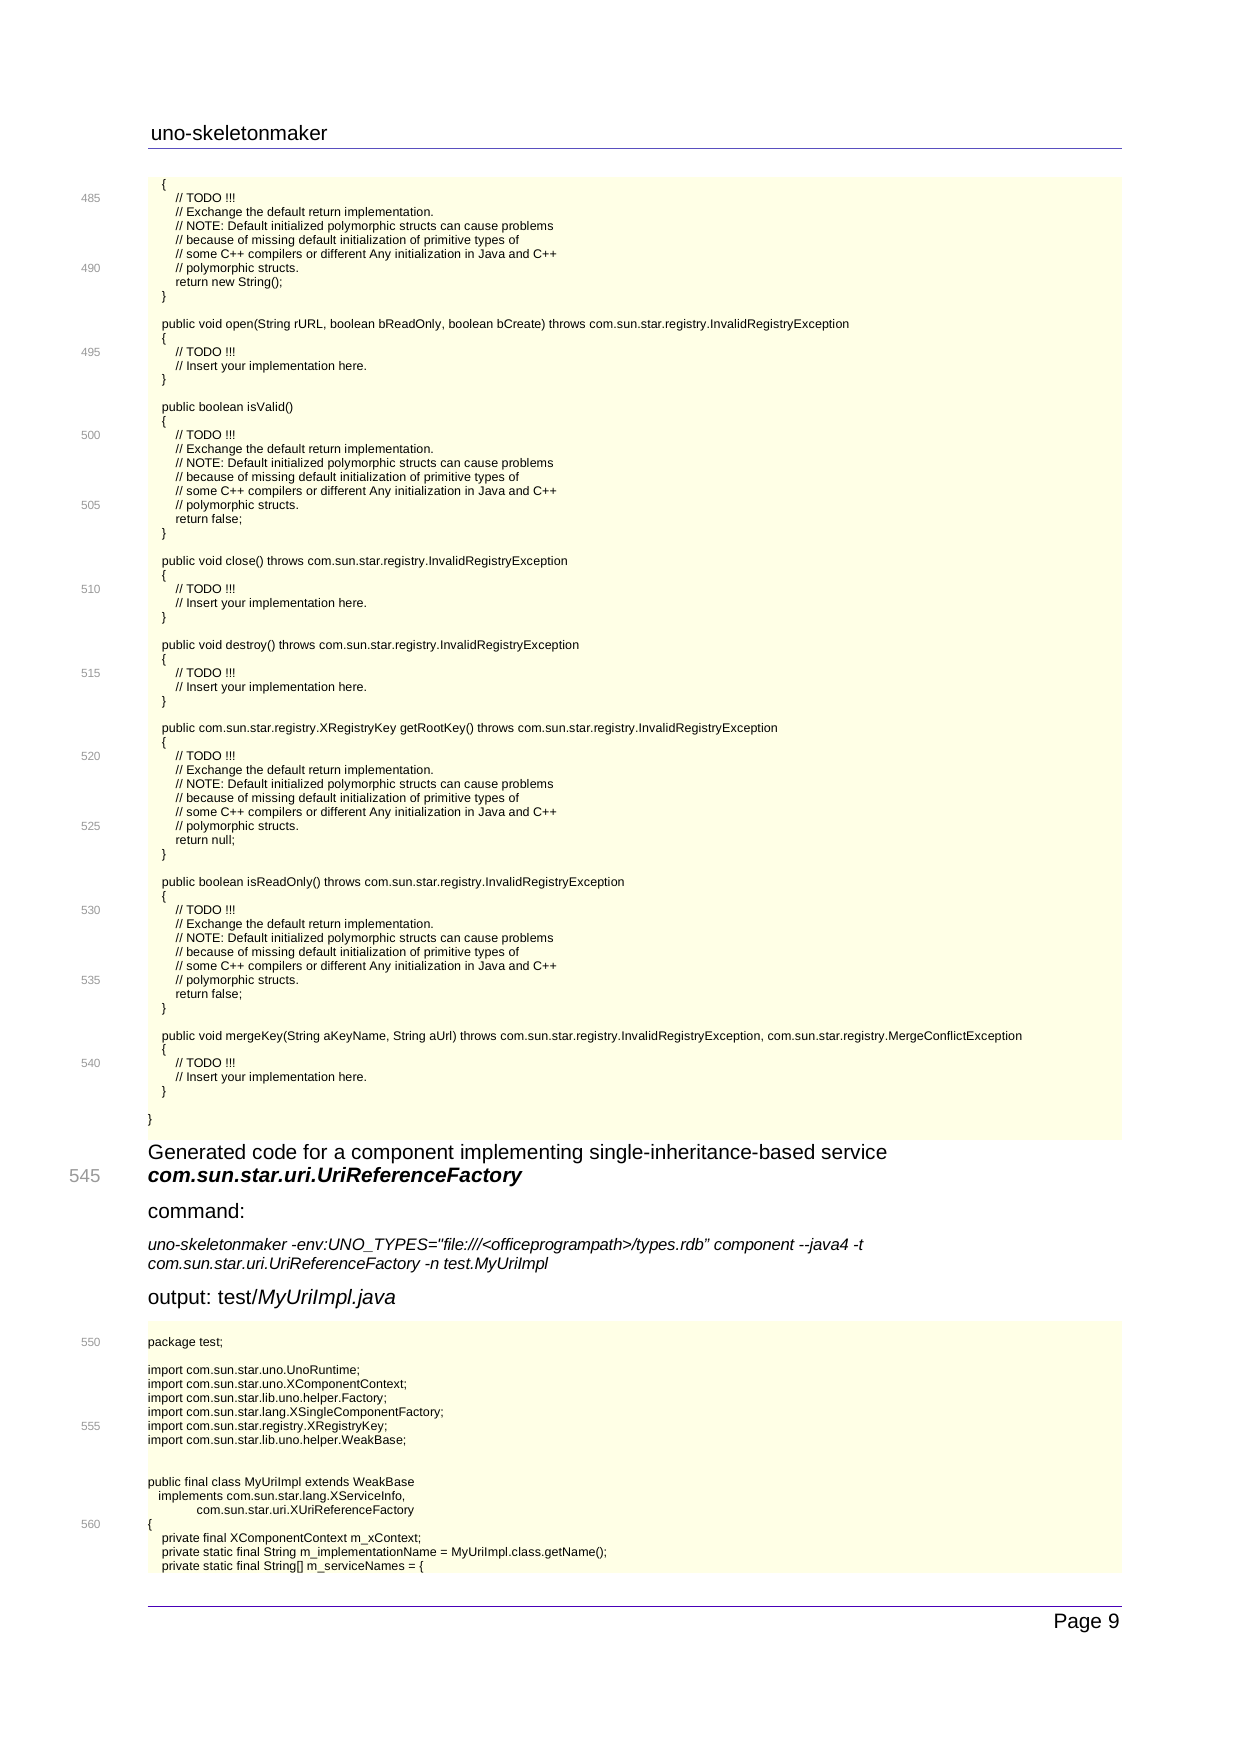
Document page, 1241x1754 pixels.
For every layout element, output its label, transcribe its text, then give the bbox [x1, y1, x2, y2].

text public void close() throws com.sun.star.registry.InvalidRegistryException [148, 554, 1122, 568]
text import com.sun.star.registry.XRegistryKey; [148, 1419, 1122, 1433]
text // NOTE: Default initialized polymorphic structs can cause problems [148, 219, 1122, 233]
text public boolean isReadOnly() throws com.sun.star.registry.InvalidRegistryException [148, 875, 1122, 889]
text private static final String m_implementationName = MyUriImpl.class.getName(); [148, 1545, 1122, 1559]
text // because of missing default initialization of primitive types of [148, 233, 1122, 247]
text // TODO !!! [148, 582, 1122, 596]
text // because of missing default initialization of primitive types of [148, 791, 1122, 805]
text // NOTE: Default initialized polymorphic structs can cause problems [148, 456, 1122, 470]
text // TODO !!! [148, 344, 1122, 358]
text } [148, 372, 1122, 386]
text private final XComponentContext m_xContext; [148, 1531, 1122, 1545]
text private static final String[] m_serviceNames = { [148, 1559, 1122, 1573]
text import com.sun.star.lang.XSingleComponentFactory; [148, 1405, 1122, 1419]
text // polymorphic structs. [148, 261, 1122, 275]
text { [148, 568, 1122, 582]
text // some C++ compilers or different Any initialization in Java and C++ [148, 959, 1122, 973]
text // polymorphic structs. [148, 819, 1122, 833]
text // TODO !!! [148, 1056, 1122, 1070]
text // TODO !!! [148, 191, 1122, 205]
text import com.sun.star.lib.uno.helper.Factory; [148, 1391, 1122, 1405]
text com.sun.star.uri.XUriReferenceFactory [148, 1503, 1122, 1517]
text { [148, 331, 1122, 344]
text // Exchange the default return implementation. [148, 442, 1122, 456]
text output: test/MyUriImpl.java [148, 1285, 1122, 1309]
text // TODO !!! [148, 666, 1122, 679]
text } [148, 526, 1122, 540]
text // Exchange the default return implementation. [148, 205, 1122, 219]
text } [148, 1112, 1122, 1126]
text // because of missing default initialization of primitive types of [148, 945, 1122, 959]
text { [148, 177, 1122, 191]
text } [148, 289, 1122, 303]
text public void destroy() throws com.sun.star.registry.InvalidRegistryException [148, 638, 1122, 652]
text // Exchange the default return implementation. [148, 763, 1122, 777]
text } [148, 693, 1122, 707]
text // TODO !!! [148, 749, 1122, 763]
text // some C++ compilers or different Any initialization in Java and C++ [148, 805, 1122, 819]
text implements com.sun.star.lang.XServiceInfo, [148, 1489, 1122, 1503]
text { [148, 652, 1122, 666]
text return false; [148, 512, 1122, 526]
text // because of missing default initialization of primitive types of [148, 470, 1122, 484]
text public void mergeKey(String aKeyName, String aUrl) throws com.sun.star.registry.InvalidRegistryException, com.sun.star.registry.MergeConflictException [148, 1028, 1122, 1042]
text public void open(String rURL, boolean bReadOnly, boolean bCreate) throws com.sun.star.registry.InvalidRegistryException [148, 317, 1122, 331]
text { [148, 1042, 1122, 1056]
text import com.sun.star.uno.UnoRuntime; [148, 1363, 1122, 1377]
text public boolean isValid() [148, 400, 1122, 414]
text } [148, 610, 1122, 624]
text // NOTE: Default initialized polymorphic structs can cause problems [148, 931, 1122, 945]
text // polymorphic structs. [148, 498, 1122, 512]
text return new String(); [148, 275, 1122, 289]
text Generated code for a component implementing single-inheritance-based service com.sun.star.uri.UriReferenceFactory [148, 1140, 1122, 1187]
text // Insert your implementation here. [148, 679, 1122, 693]
text // some C++ compilers or different Any initialization in Java and C++ [148, 484, 1122, 498]
text } [148, 1084, 1122, 1098]
text // TODO !!! [148, 428, 1122, 442]
text package test; [148, 1335, 1122, 1349]
text return false; [148, 987, 1122, 1001]
text // Exchange the default return implementation. [148, 917, 1122, 931]
text // some C++ compilers or different Any initialization in Java and C++ [148, 247, 1122, 261]
text import com.sun.star.uno.XComponentContext; [148, 1377, 1122, 1391]
text } [148, 847, 1122, 861]
text // polymorphic structs. [148, 973, 1122, 987]
text { [148, 889, 1122, 903]
text } [148, 1001, 1122, 1014]
text // Insert your implementation here. [148, 596, 1122, 610]
text // Insert your implementation here. [148, 358, 1122, 372]
text { [148, 1517, 1122, 1531]
text // TODO !!! [148, 903, 1122, 917]
text uno-skeletonmaker -env:UNO_TYPES="file:///<officeprogrampath>/types.rdb” component --java4 -t com.sun.star.uri.UriReferenceFactory -n test.MyUriImpl [148, 1236, 1122, 1273]
text return null; [148, 833, 1122, 847]
text // NOTE: Default initialized polymorphic structs can cause problems [148, 777, 1122, 791]
text // Insert your implementation here. [148, 1070, 1122, 1084]
text { [148, 414, 1122, 428]
text command: [148, 1200, 1122, 1223]
text public com.sun.star.registry.XRegistryKey getRootKey() throws com.sun.star.registry.InvalidRegistryException [148, 721, 1122, 735]
text import com.sun.star.lib.uno.helper.WeakBase; [148, 1433, 1122, 1447]
text { [148, 735, 1122, 749]
text public final class MyUriImpl extends WeakBase [148, 1475, 1122, 1489]
